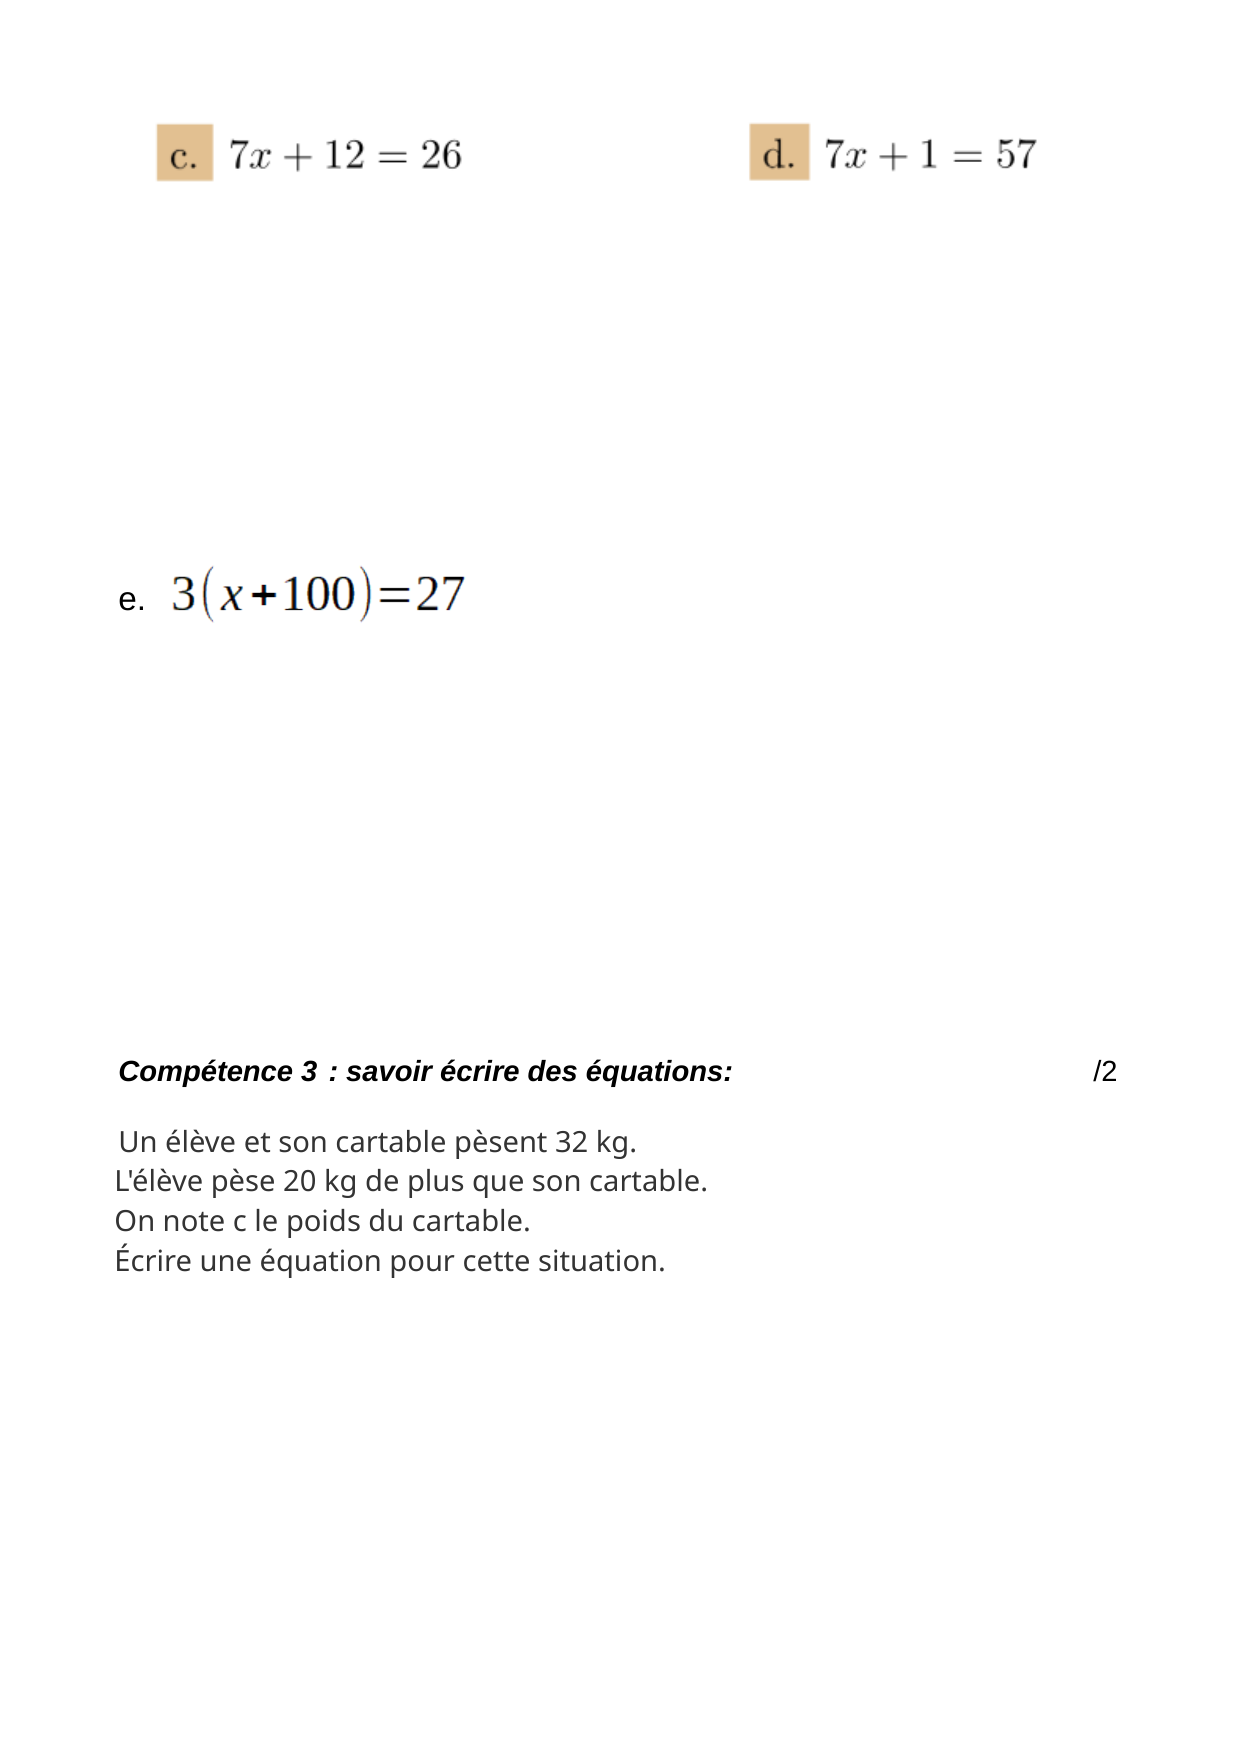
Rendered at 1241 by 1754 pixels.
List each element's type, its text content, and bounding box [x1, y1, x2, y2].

text Écrire une équation pour cette situation. [0, 1240, 1240, 1280]
picture [737, 118, 1054, 195]
picture [165, 565, 472, 625]
text [472, 579, 1122, 618]
text Un élève et son cartable pèsent 32 kg. [118, 1121, 1240, 1161]
picture [148, 109, 482, 191]
text L'élève pèse 20 kg de plus que son cartable. [0, 1161, 1240, 1200]
text On note c le poids du cartable. [0, 1200, 1240, 1240]
text Compétence 3 : savoir écrire des équations: /2 [118, 1054, 1122, 1087]
text e. [118, 579, 165, 618]
